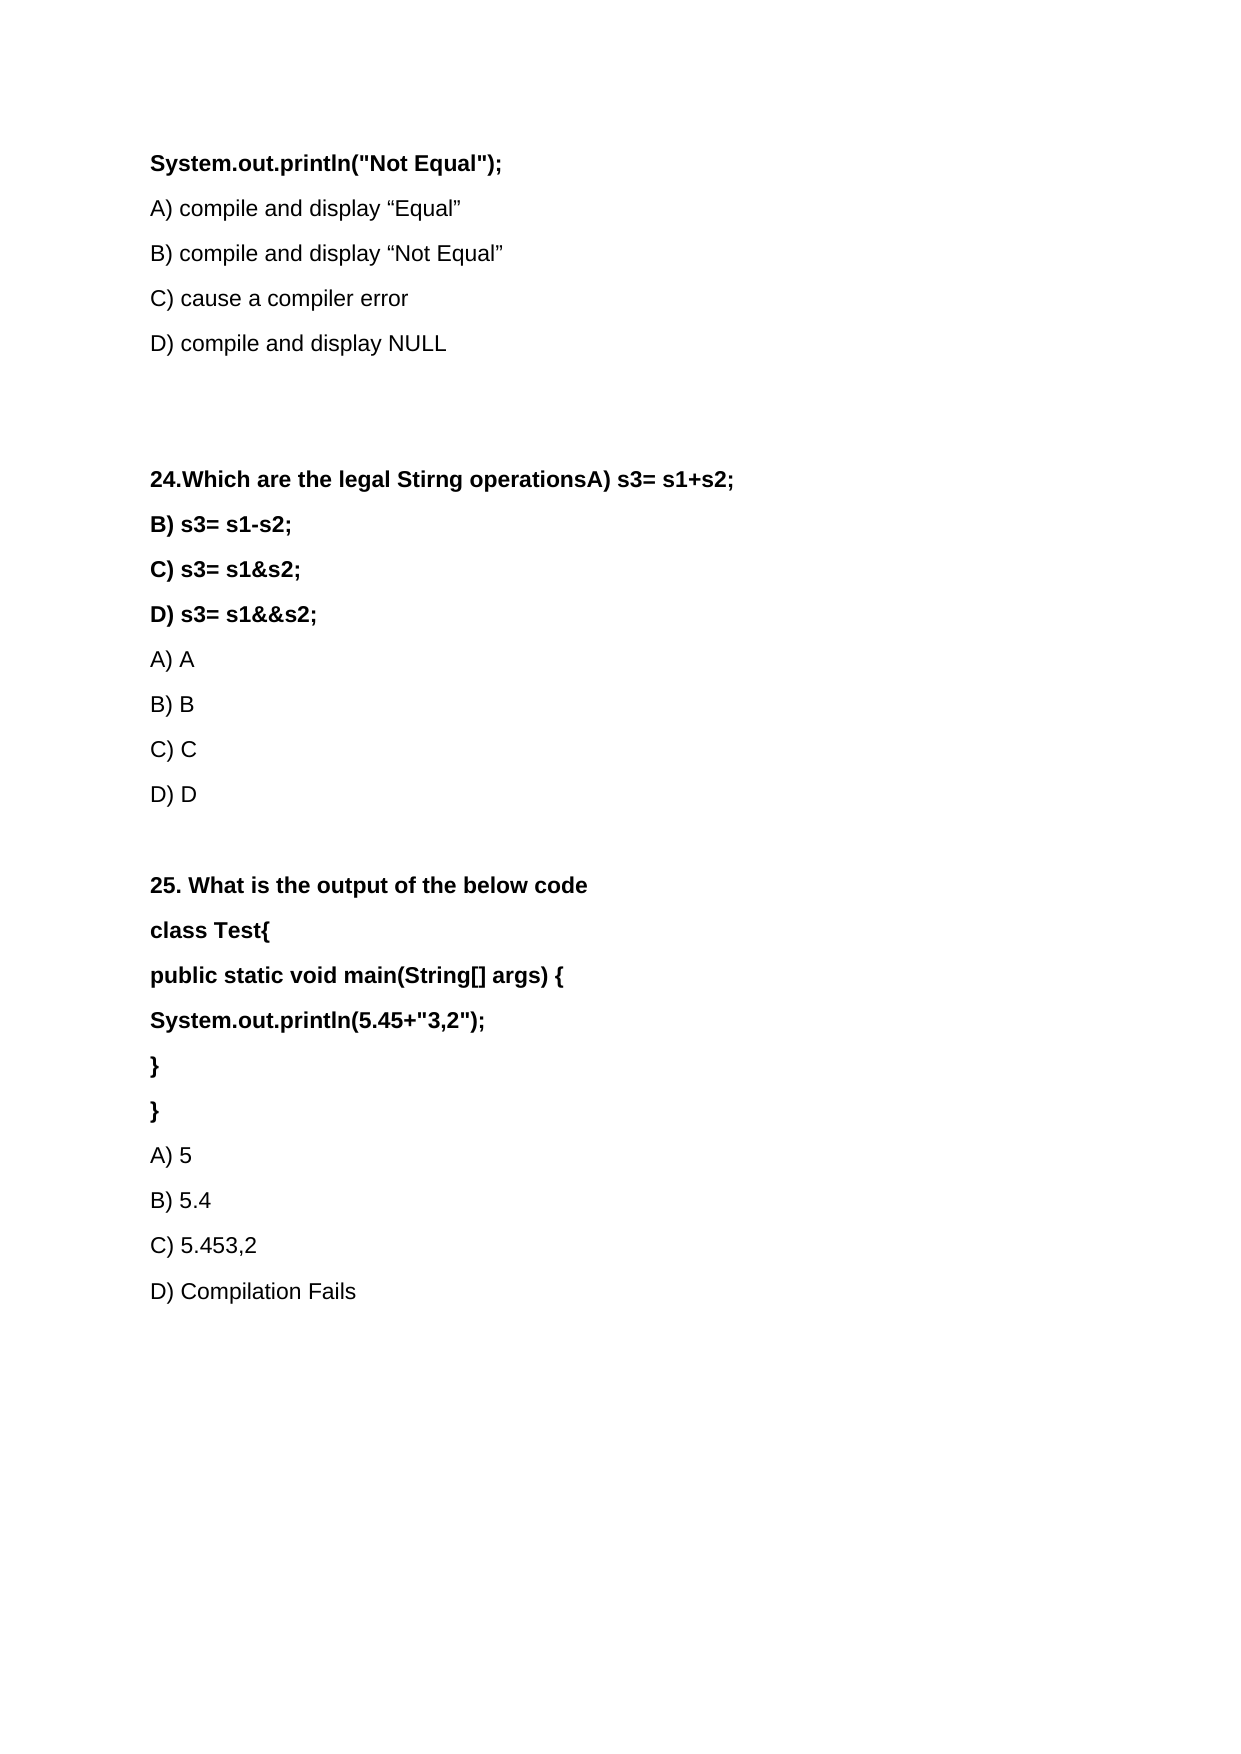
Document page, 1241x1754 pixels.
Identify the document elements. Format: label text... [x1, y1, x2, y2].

text class Test{ [150, 917, 1090, 943]
text B) B [150, 691, 1090, 718]
text 24.Which are the legal Stirng operationsA) s3= s1+s2; [150, 466, 1090, 492]
text A) A [150, 646, 1090, 672]
text C) C [150, 736, 1090, 763]
text System.out.println("Not Equal"); [150, 150, 1090, 176]
text D) s3= s1&&s2; [150, 601, 1090, 627]
text C) cause a compiler error [150, 285, 1090, 312]
text C) s3= s1&s2; [150, 556, 1090, 582]
text D) D [150, 781, 1090, 808]
text A) 5 [150, 1142, 1090, 1169]
text D) Compilation Fails [150, 1278, 1090, 1304]
text } [150, 1097, 1090, 1123]
text } [150, 1052, 1090, 1078]
text B) s3= s1-s2; [150, 511, 1090, 537]
text public static void main(String[] args) { [150, 962, 1090, 988]
text B) 5.4 [150, 1187, 1090, 1214]
text A) compile and display “Equal” [150, 195, 1090, 221]
text D) compile and display NULL [150, 330, 1090, 357]
text B) compile and display “Not Equal” [150, 240, 1090, 267]
text System.out.println(5.45+"3,2"); [150, 1007, 1090, 1033]
text C) 5.453,2 [150, 1232, 1090, 1259]
text 25. What is the output of the below code [150, 872, 1090, 898]
